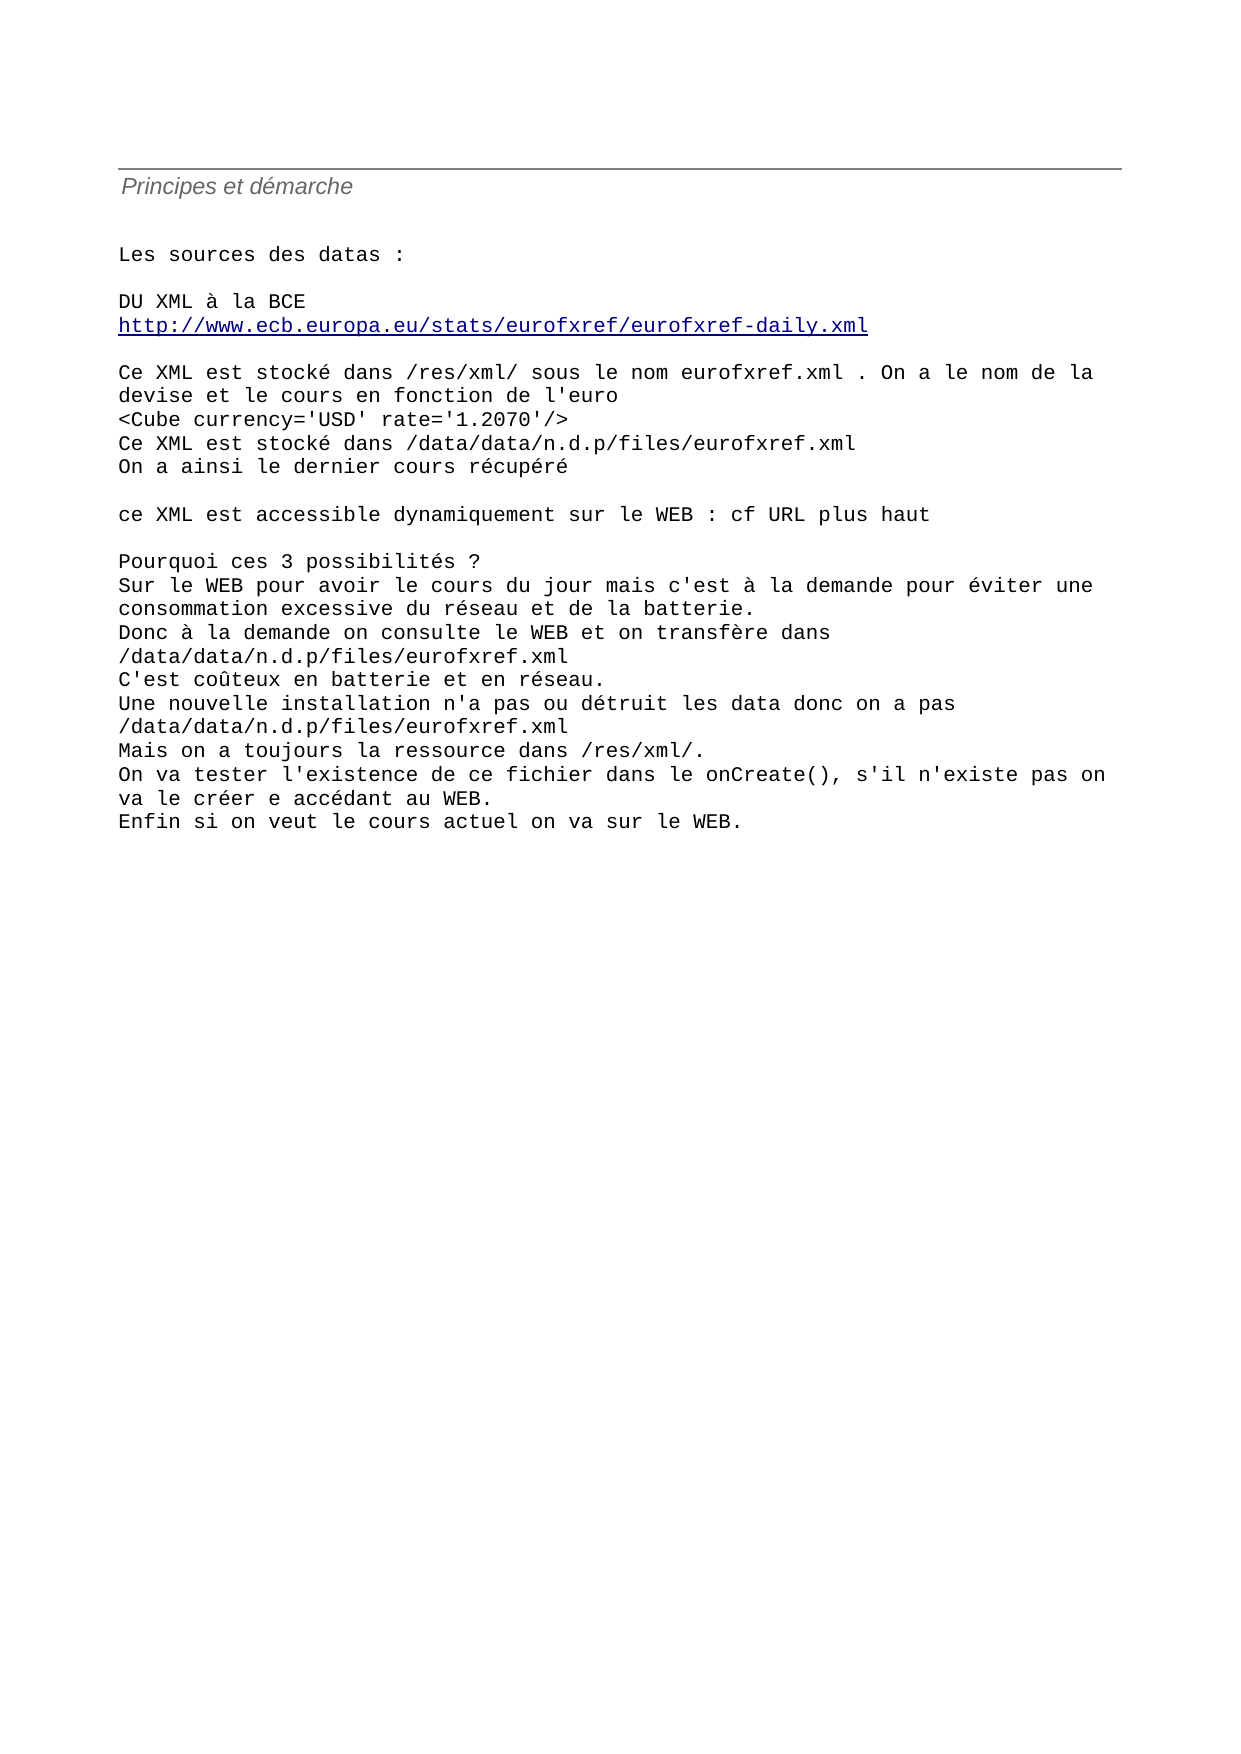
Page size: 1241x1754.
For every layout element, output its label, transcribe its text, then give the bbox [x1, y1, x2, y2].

text Les sources des datas : [118, 244, 1122, 267]
text Une nouvelle installation n'a pas ou détruit les data donc on a pas /data/data/n.d.p/files/eurofxref.xml [118, 693, 1122, 740]
text Sur le WEB pour avoir le cours du jour mais c'est à la demande pour éviter une consommation excessive du réseau et de la batterie. [118, 575, 1122, 622]
text C'est coûteux en batterie et en réseau. [118, 669, 1122, 693]
text DU XML à la BCE [118, 291, 1122, 314]
text ce XML est accessible dynamiquement sur le WEB : cf URL plus haut [118, 504, 1122, 527]
text http://www.ecb.europa.eu/stats/eurofxref/eurofxref-daily.xml [118, 314, 1122, 338]
text On va tester l'existence de ce fichier dans le onCreate(), s'il n'existe pas on va le créer e accédant au WEB. [118, 764, 1122, 811]
text Mais on a toujours la ressource dans /res/xml/. [118, 740, 1122, 764]
text Enfin si on veut le cours actuel on va sur le WEB. [118, 811, 1122, 835]
subtitle Principes et démarche [118, 170, 1122, 202]
text Ce XML est stocké dans /res/xml/ sous le nom eurofxref.xml . On a le nom de la devise et le cours en fonction de l'euro [118, 362, 1122, 409]
text <Cube currency='USD' rate='1.2070'/> [118, 409, 1122, 433]
text Pourquoi ces 3 possibilités ? [118, 551, 1122, 575]
text Donc à la demande on consulte le WEB et on transfère dans /data/data/n.d.p/files/eurofxref.xml [118, 622, 1122, 669]
text On a ainsi le dernier cours récupéré [118, 456, 1122, 480]
text Ce XML est stocké dans /data/data/n.d.p/files/eurofxref.xml [118, 433, 1122, 456]
